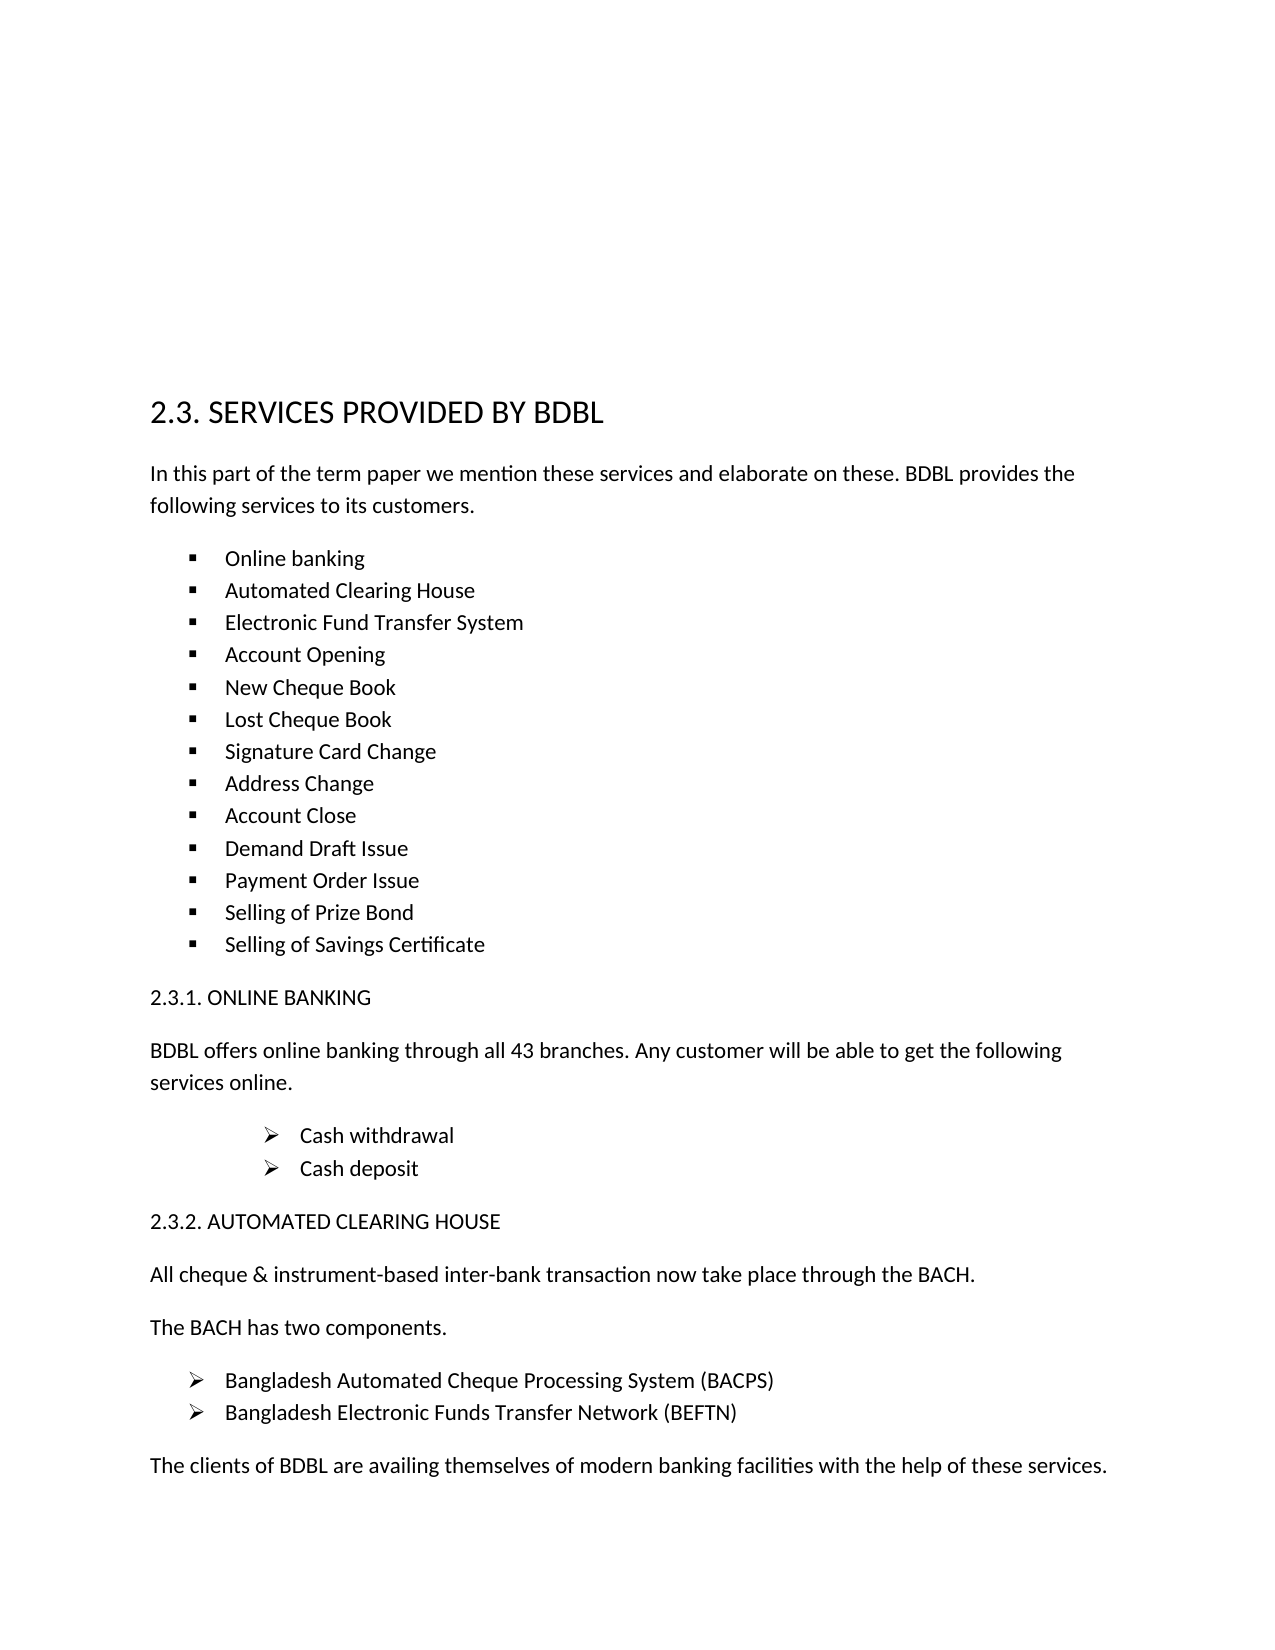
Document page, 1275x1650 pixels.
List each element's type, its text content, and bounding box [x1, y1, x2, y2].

text 2.3.2. AUTOMATED CLEARING HOUSE [150, 1207, 1125, 1235]
text All cheque & instrument-based inter-bank transaction now take place through the BACH. [150, 1260, 1125, 1288]
list Cash deposit [262, 1154, 1125, 1182]
list New Cheque Book [187, 673, 1125, 701]
list Automated Clearing House [187, 576, 1125, 604]
text The clients of BDBL are availing themselves of modern banking facilities with the help of these services. [150, 1451, 1125, 1479]
list Selling of Prize Bond [187, 898, 1125, 926]
list Cash withdrawal [262, 1122, 1125, 1149]
list Electronic Fund Transfer System [187, 608, 1125, 636]
list Signature Card Change [187, 737, 1125, 765]
list Bangladesh Automated Cheque Processing System (BACPS) [187, 1366, 1125, 1394]
list Lost Cheque Book [187, 705, 1125, 733]
list Account Close [187, 802, 1125, 829]
text The BACH has two components. [150, 1313, 1125, 1341]
text 2.3.1. ONLINE BANKING [150, 983, 1125, 1011]
list Online banking [187, 544, 1125, 572]
text In this part of the term paper we mention these services and elaborate on these. BDBL provides the following services to its customers. [150, 459, 1125, 519]
list Selling of Savings Certificate [187, 930, 1125, 958]
text BDBL offers online banking through all 43 branches. Any customer will be able to get the following services online. [150, 1036, 1125, 1097]
list Demand Draft Issue [187, 834, 1125, 862]
list Address Change [187, 769, 1125, 797]
list Account Opening [187, 641, 1125, 669]
list Payment Order Issue [187, 866, 1125, 894]
text 2.3. SERVICES PROVIDED BY BDBL [150, 391, 1125, 432]
list Bangladesh Electronic Funds Transfer Network (BEFTN) [187, 1398, 1125, 1426]
